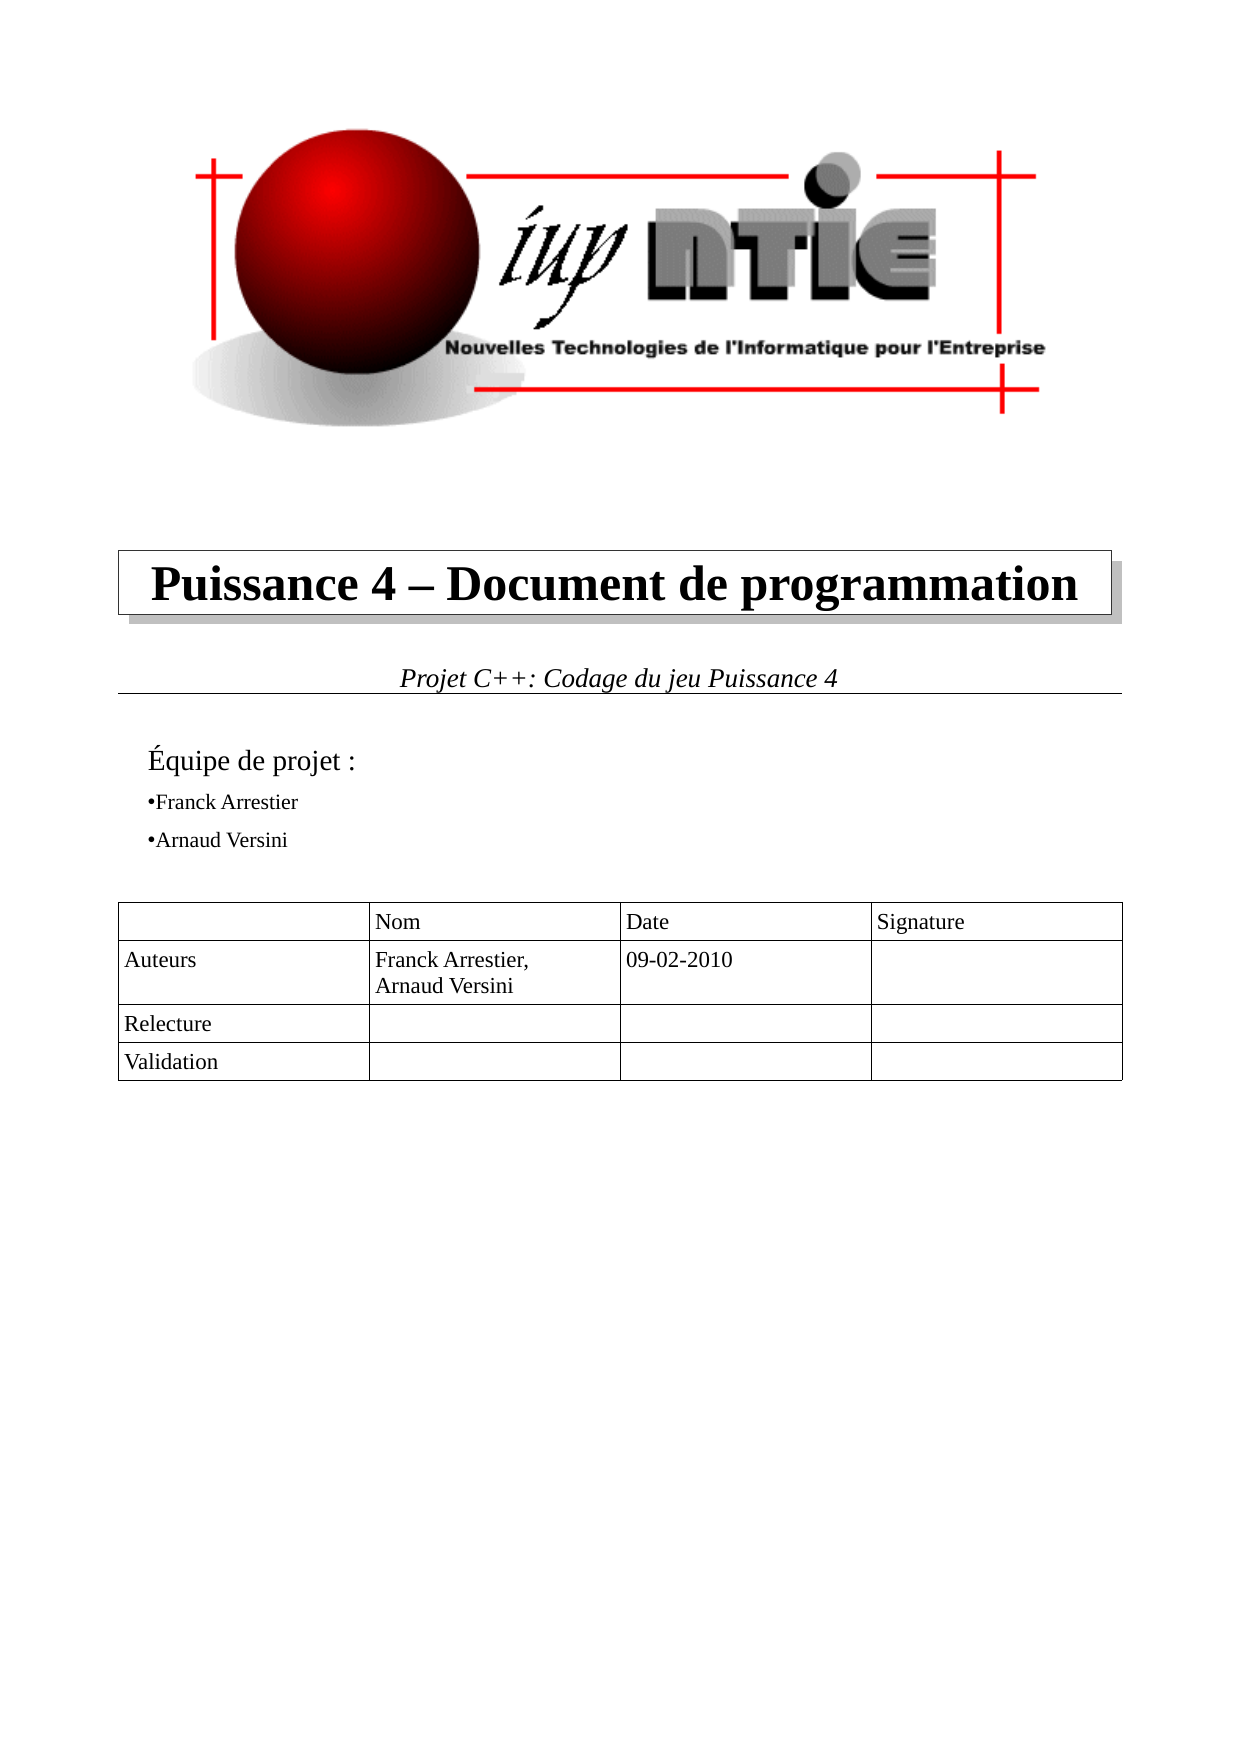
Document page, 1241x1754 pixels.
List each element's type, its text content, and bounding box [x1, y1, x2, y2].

table_cell [370, 1005, 620, 1042]
table_header Date [621, 903, 871, 940]
table_header Signature [872, 903, 1122, 940]
table_header Nom [370, 903, 620, 940]
table_header [119, 903, 369, 940]
table_cell 09-02-2010 [621, 941, 871, 1004]
table_cell [621, 1043, 871, 1080]
table_cell [872, 1005, 1122, 1042]
table_cell [872, 1043, 1122, 1080]
table_cell Validation [119, 1043, 369, 1080]
table_cell [872, 941, 1122, 1004]
table_cell Auteurs [119, 941, 369, 1004]
table_cell Relecture [119, 1005, 369, 1042]
table_header Équipe de projet : Franck Arrestier Arnaud Versini [118, 743, 620, 864]
title Puissance 4 – Document de programmation [119, 551, 1111, 614]
table_header [620, 743, 1122, 864]
subtitle Projet C++: Codage du jeu Puissance 4 [118, 662, 1122, 693]
picture [185, 118, 1055, 436]
table_cell Franck Arrestier, Arnaud Versini [370, 941, 620, 1004]
table_cell [621, 1005, 871, 1042]
table_cell [370, 1043, 620, 1080]
